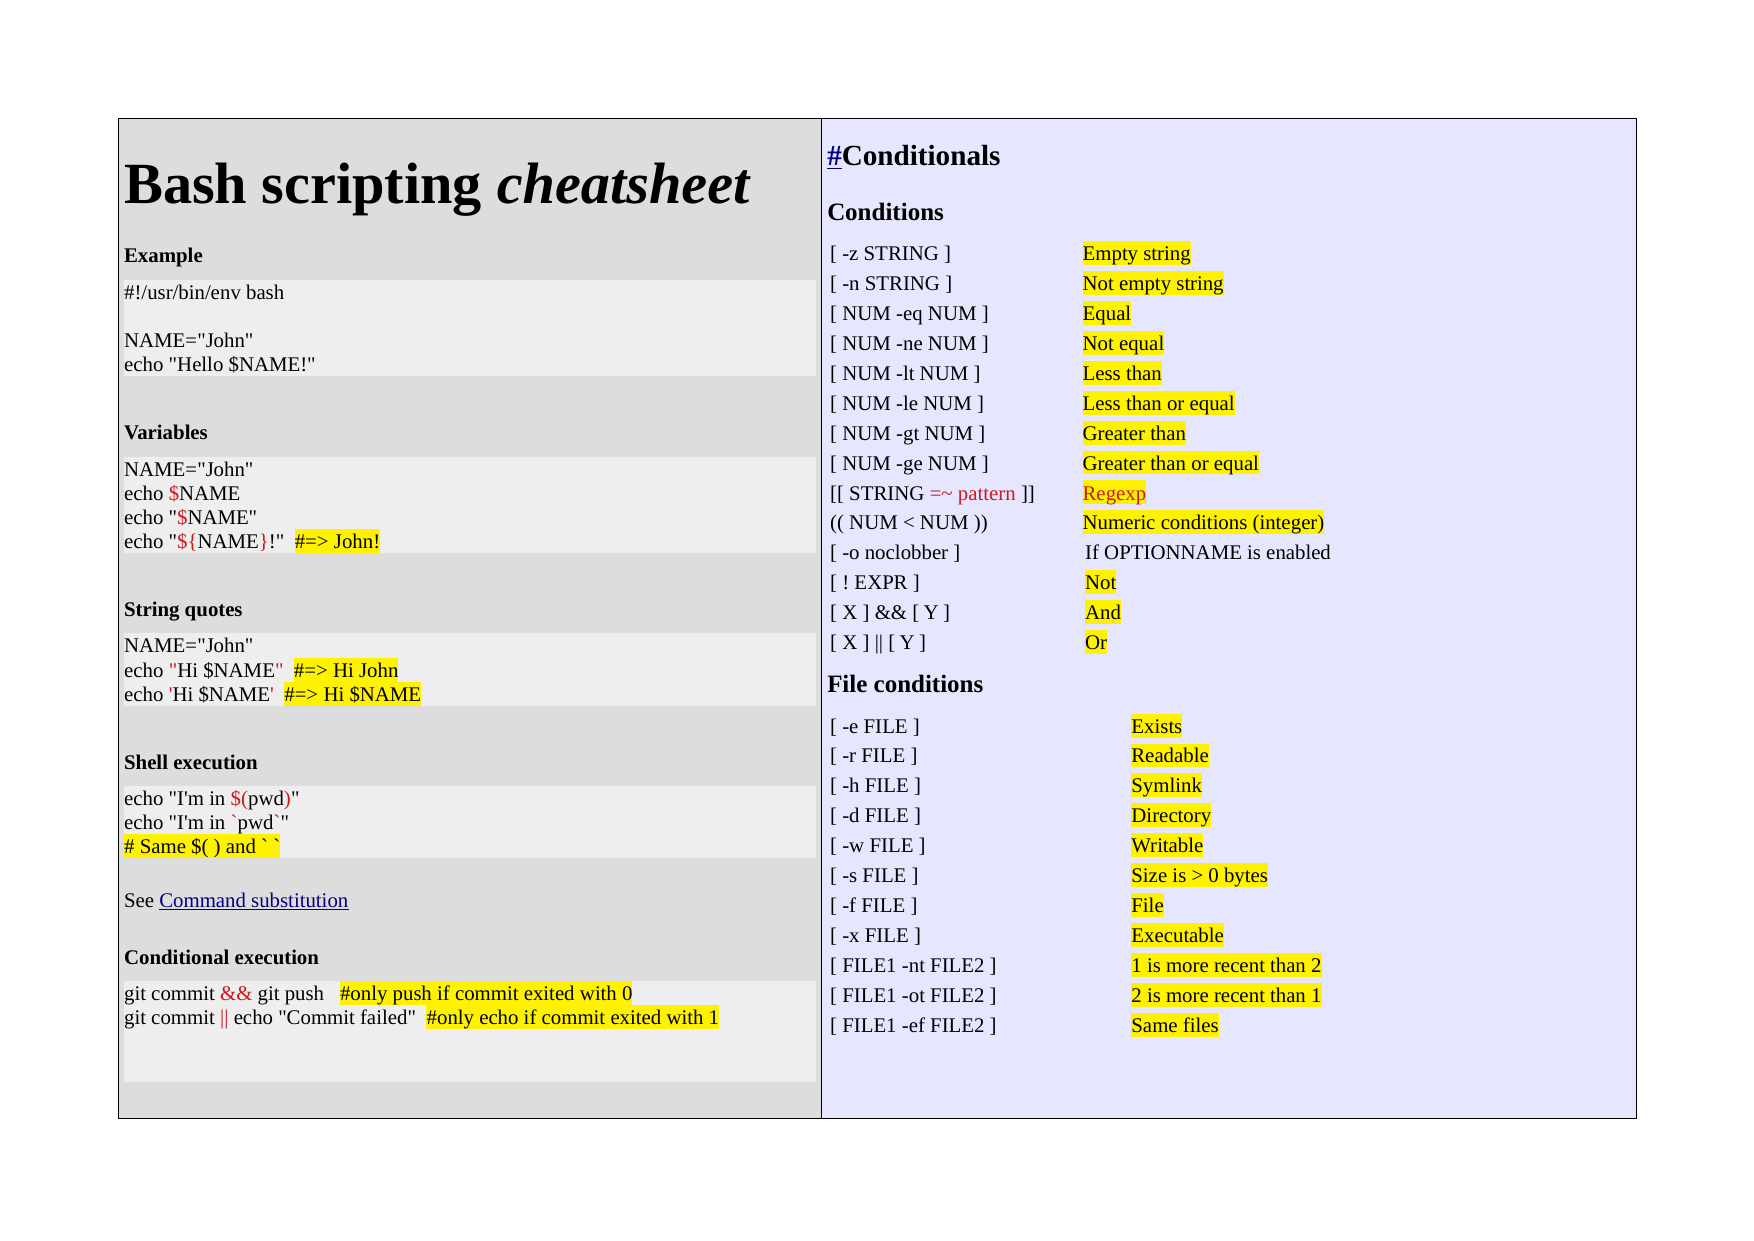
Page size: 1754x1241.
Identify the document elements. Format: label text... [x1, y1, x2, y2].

table_cell Symlink [1128, 770, 1371, 800]
table_cell [ -d FILE ] [827, 800, 1128, 830]
table_cell [ X ] && [ Y ] [827, 597, 1082, 627]
table_cell Regexp [1080, 478, 1398, 507]
table_header Bash scripting cheatsheet Example #!/usr/bin/env bash NAME="John" echo "Hello $NAME!" Variables NAME="John" echo $NAME echo "$NAME" echo "${NAME}!" #=> John! String quotes NAME="John" echo "Hi $NAME" #=> Hi John echo 'Hi $NAME' #=> Hi $NAME Shell execution echo "I'm in $(pwd)" echo "I'm in `pwd`" # Same $( ) and ` ` See Command substitution Conditional execution git commit && git push #only push if commit exited with 0 git commit || echo "Commit failed" #only echo if commit exited with 1 [119, 119, 821, 1118]
table_cell [ -s FILE ] [827, 860, 1128, 890]
table_cell [ NUM -le NUM ] [827, 388, 1079, 418]
table_cell Greater than or equal [1080, 448, 1398, 477]
table_cell Same files [1128, 1010, 1371, 1039]
table_cell [ -h FILE ] [827, 770, 1128, 800]
table_cell [ -f FILE ] [827, 890, 1128, 920]
table_cell [ NUM -eq NUM ] [827, 298, 1079, 328]
table_cell Numeric conditions (integer) [1080, 508, 1398, 537]
table_header If OPTIONNAME is enabled [1082, 537, 1392, 567]
table_header [ -e FILE ] [827, 711, 1128, 741]
table_cell 2 is more recent than 1 [1128, 980, 1371, 1009]
table_cell [ NUM -ge NUM ] [827, 448, 1079, 477]
table_cell [ FILE1 -ef FILE2 ] [827, 1010, 1128, 1039]
table_cell [ NUM -lt NUM ] [827, 358, 1079, 388]
table_cell Equal [1080, 298, 1398, 328]
table_cell [ ! EXPR ] [827, 567, 1082, 597]
table_header Empty string [1080, 238, 1398, 268]
table_cell [ FILE1 -nt FILE2 ] [827, 950, 1128, 980]
table_header [ -z STRING ] [827, 238, 1079, 268]
table_cell Not equal [1080, 328, 1398, 358]
table_cell [ NUM -ne NUM ] [827, 328, 1079, 358]
table_header Exists [1128, 711, 1371, 741]
table_header [ -o noclobber ] [827, 537, 1082, 567]
table_cell [ X ] || [ Y ] [827, 627, 1082, 657]
table_cell Or [1082, 627, 1392, 657]
table_cell (( NUM < NUM )) [827, 508, 1079, 537]
table_cell 1 is more recent than 2 [1128, 950, 1371, 980]
table_cell [[ STRING =~ pattern ]] [827, 478, 1079, 507]
table_cell [ -w FILE ] [827, 830, 1128, 860]
table_cell And [1082, 597, 1392, 627]
table_cell [ -r FILE ] [827, 741, 1128, 770]
table_cell Executable [1128, 920, 1371, 950]
table_cell Writable [1128, 830, 1371, 860]
table_cell [ -n STRING ] [827, 268, 1079, 298]
table_header #Conditionals Conditions File conditions [822, 119, 1636, 1118]
table_cell Readable [1128, 741, 1371, 770]
table_cell Greater than [1080, 418, 1398, 448]
table_cell Not [1082, 567, 1392, 597]
table_cell [ FILE1 -ot FILE2 ] [827, 980, 1128, 1009]
table_cell Directory [1128, 800, 1371, 830]
table_cell Less than or equal [1080, 388, 1398, 418]
table_cell File [1128, 890, 1371, 920]
table_cell [ -x FILE ] [827, 920, 1128, 950]
table_cell Less than [1080, 358, 1398, 388]
table_cell Not empty string [1080, 268, 1398, 298]
table_cell [ NUM -gt NUM ] [827, 418, 1079, 448]
table_cell Size is > 0 bytes [1128, 860, 1371, 890]
